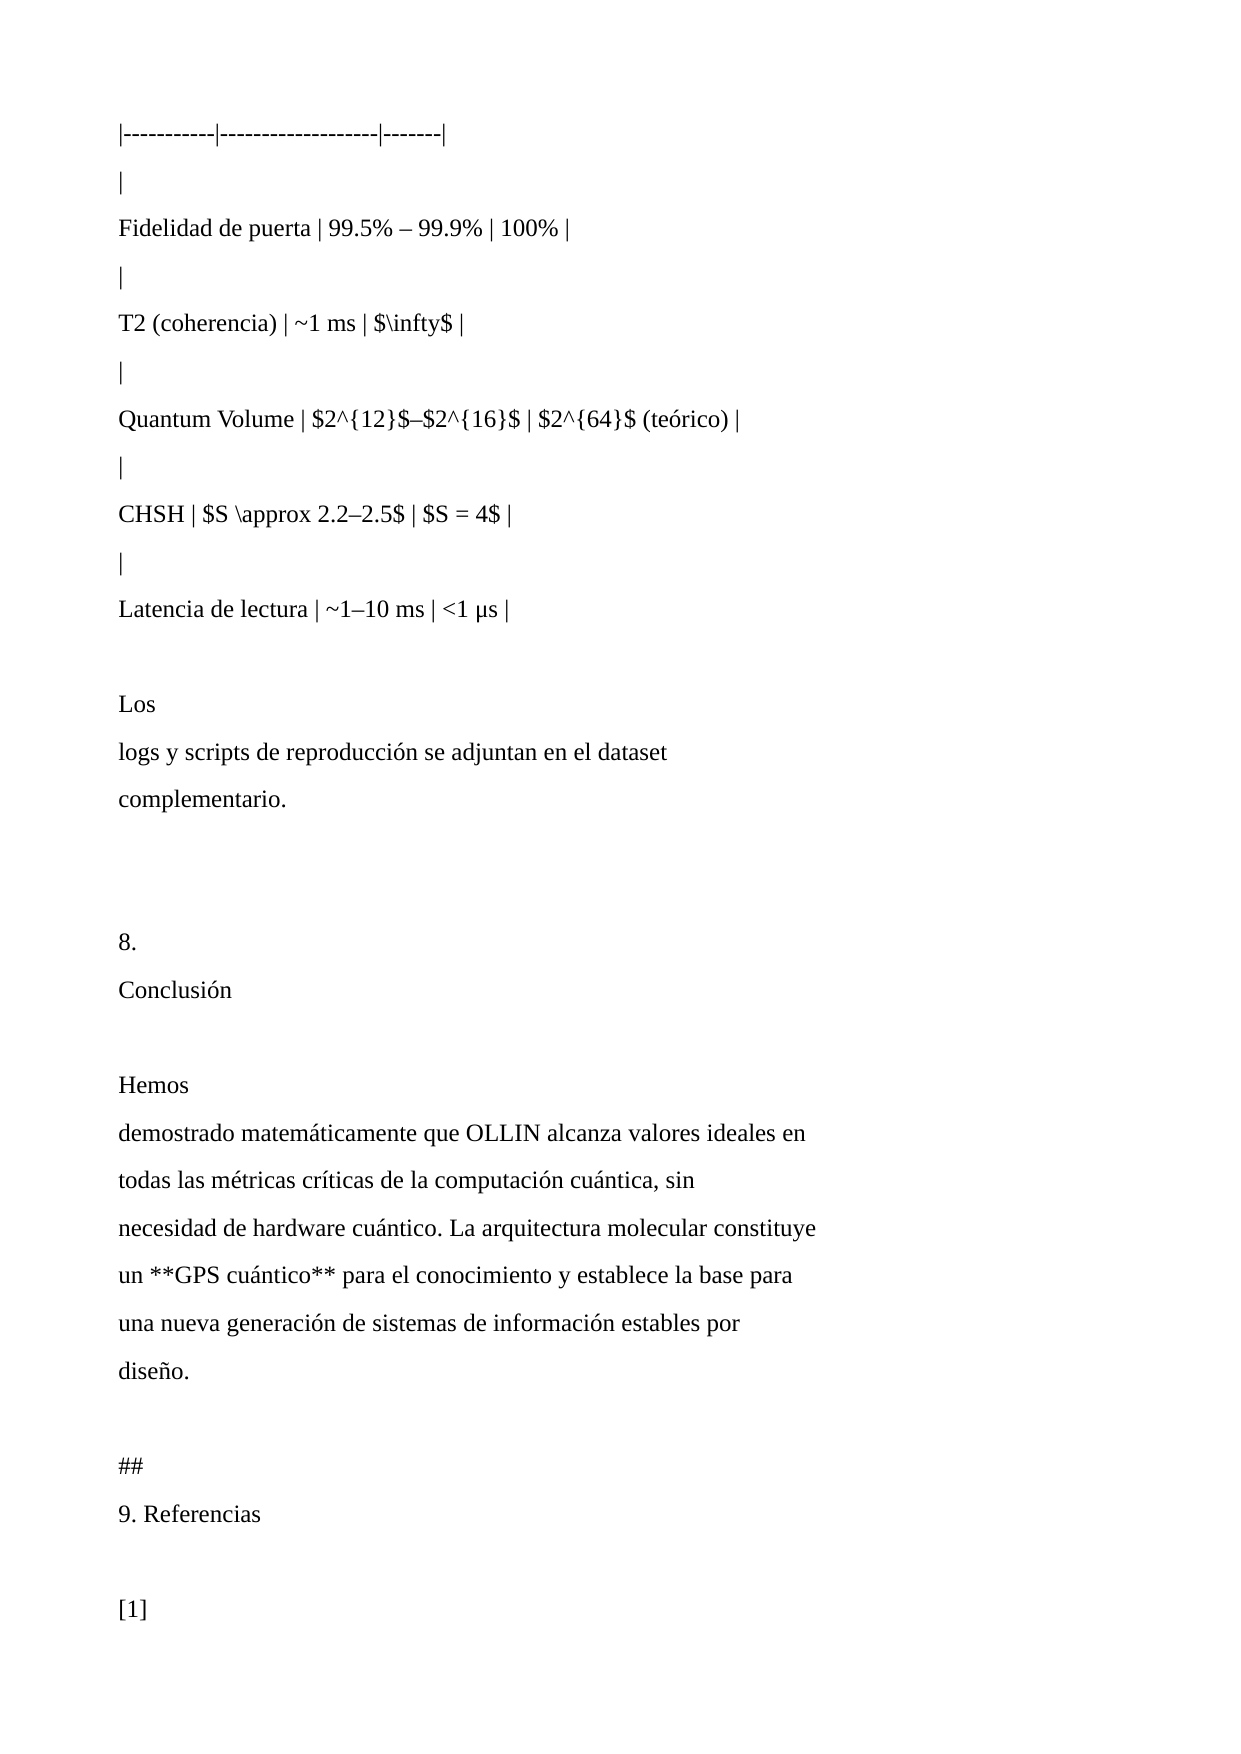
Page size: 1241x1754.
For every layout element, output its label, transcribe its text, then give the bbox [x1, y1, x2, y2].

text todas las métricas críticas de la computación cuántica, sin [118, 1165, 1122, 1194]
text Fidelidad de puerta | 99.5% – 99.9% | 100% | [118, 213, 1122, 242]
text | [118, 356, 1122, 385]
text | [118, 261, 1122, 290]
text Hemos [118, 1070, 1122, 1099]
text Conclusión [118, 975, 1122, 1004]
text |-----------|-------------------|-------| [118, 118, 1122, 147]
text ## [118, 1451, 1122, 1480]
text Latencia de lectura | ~1–10 ms | <1 μs | [118, 594, 1122, 623]
text 8. [118, 927, 1122, 956]
text complementario. [118, 784, 1122, 813]
text | [118, 166, 1122, 194]
text [1] [118, 1594, 1122, 1623]
text 9. Referencias [118, 1499, 1122, 1527]
text logs y scripts de reproducción se adjuntan en el dataset [118, 737, 1122, 766]
text Quantum Volume | $2^{12}$–$2^{16}$ | $2^{64}$ (teórico) | [118, 404, 1122, 432]
text CHSH | $S \approx 2.2–2.5$ | $S = 4$ | [118, 499, 1122, 528]
text un **GPS cuántico** para el conocimiento y establece la base para [118, 1261, 1122, 1289]
text T2 (coherencia) | ~1 ms | $\infty$ | [118, 308, 1122, 337]
text | [118, 547, 1122, 575]
text una nueva generación de sistemas de información estables por [118, 1308, 1122, 1337]
text Los [118, 689, 1122, 718]
text | [118, 451, 1122, 480]
text demostrado matemáticamente que OLLIN alcanza valores ideales en [118, 1118, 1122, 1147]
text necesidad de hardware cuántico. La arquitectura molecular constituye [118, 1213, 1122, 1242]
text diseño. [118, 1356, 1122, 1384]
